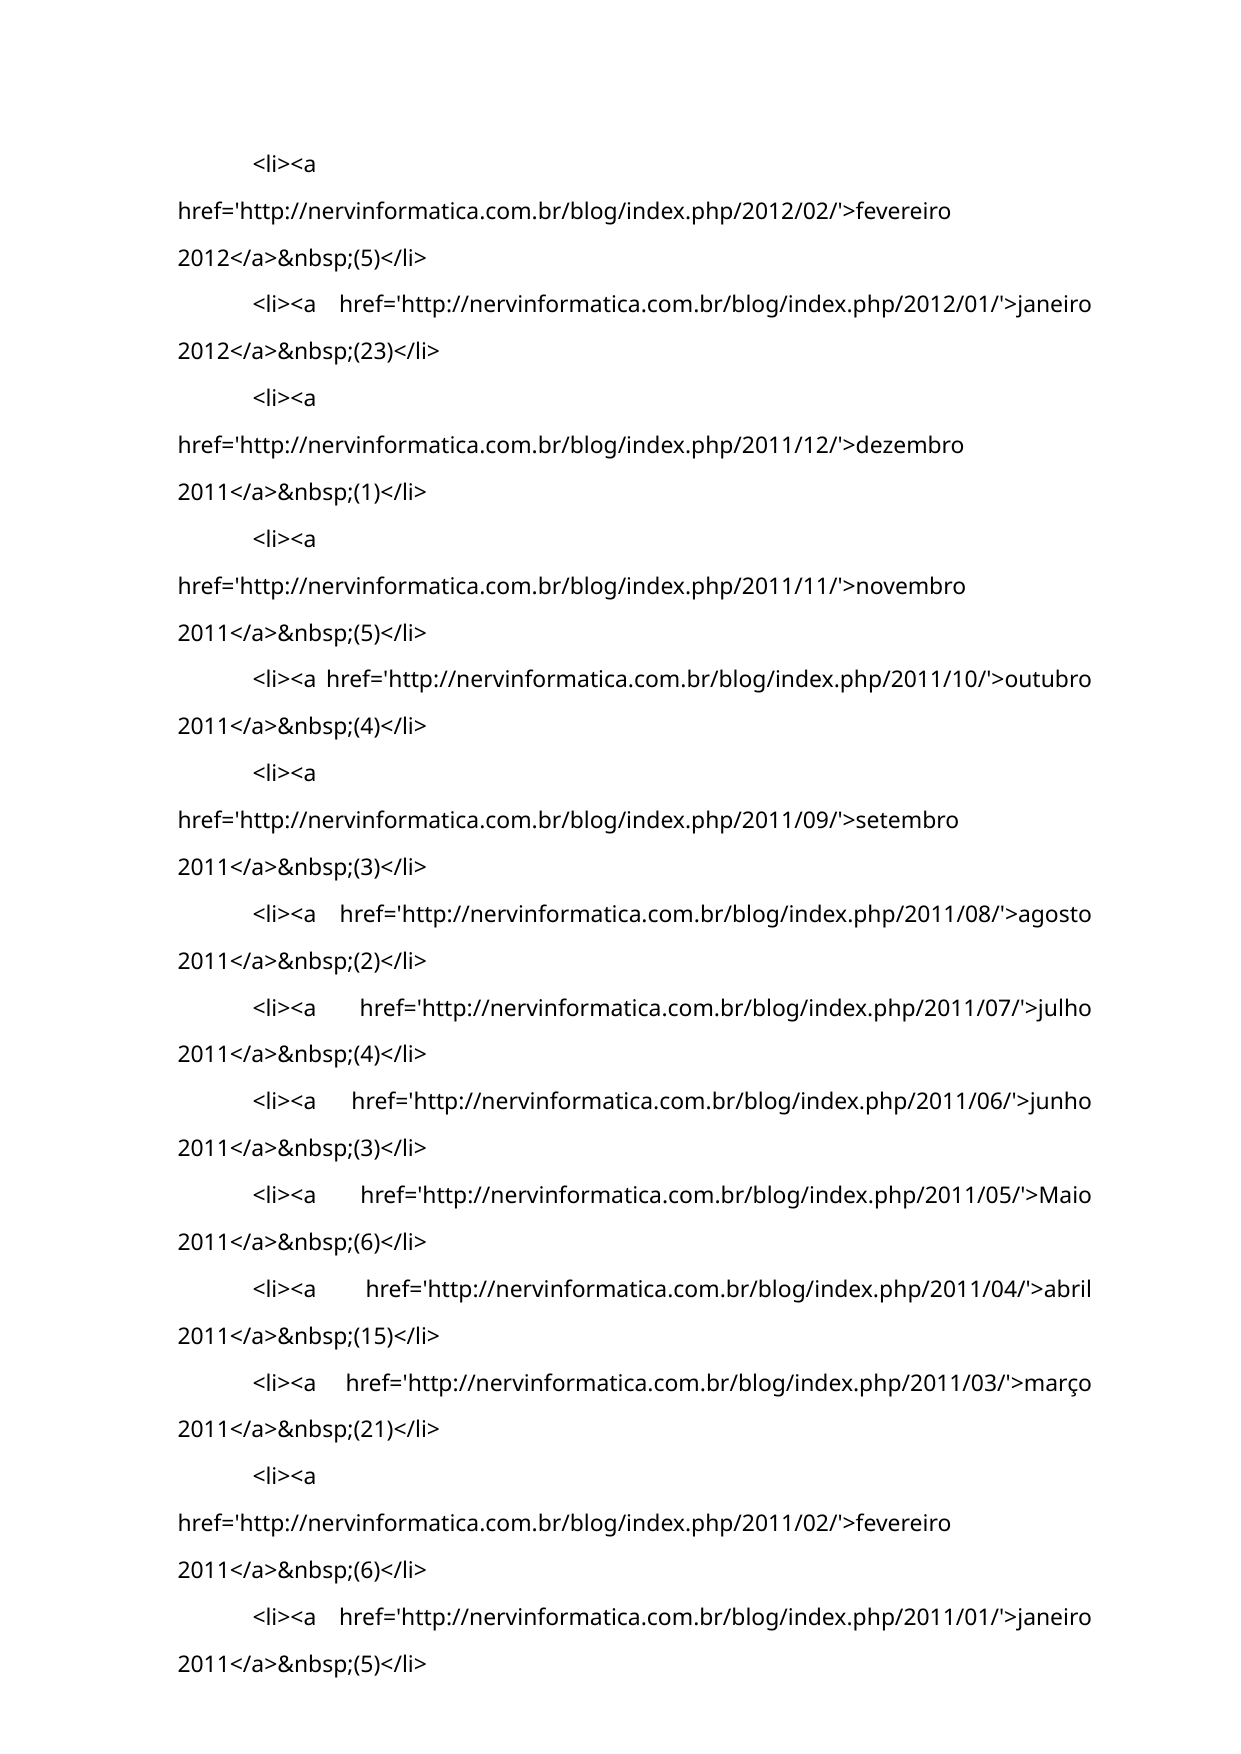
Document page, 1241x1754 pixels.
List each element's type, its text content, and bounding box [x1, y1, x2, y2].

text <li><a href='http://nervinformatica.com.br/blog/index.php/2012/02/'>fevereiro 2012</a>&nbsp;(5)</li> [177, 148, 1092, 273]
text <li><a href='http://nervinformatica.com.br/blog/index.php/2011/09/'>setembro 2011</a>&nbsp;(3)</li> [177, 757, 1092, 882]
text <li><a href='http://nervinformatica.com.br/blog/index.php/2011/05/'>Maio 2011</a>&nbsp;(6)</li> [177, 1179, 1092, 1257]
text <li><a href='http://nervinformatica.com.br/blog/index.php/2011/01/'>janeiro 2011</a>&nbsp;(5)</li> [177, 1601, 1092, 1679]
text <li><a href='http://nervinformatica.com.br/blog/index.php/2011/03/'>março 2011</a>&nbsp;(21)</li> [177, 1366, 1092, 1444]
text <li><a href='http://nervinformatica.com.br/blog/index.php/2011/04/'>abril 2011</a>&nbsp;(15)</li> [177, 1273, 1092, 1351]
text <li><a href='http://nervinformatica.com.br/blog/index.php/2011/06/'>junho 2011</a>&nbsp;(3)</li> [177, 1085, 1092, 1163]
text <li><a href='http://nervinformatica.com.br/blog/index.php/2011/07/'>julho 2011</a>&nbsp;(4)</li> [177, 991, 1092, 1069]
text <li><a href='http://nervinformatica.com.br/blog/index.php/2011/11/'>novembro 2011</a>&nbsp;(5)</li> [177, 523, 1092, 648]
text <li><a href='http://nervinformatica.com.br/blog/index.php/2011/08/'>agosto 2011</a>&nbsp;(2)</li> [177, 898, 1092, 976]
text <li><a href='http://nervinformatica.com.br/blog/index.php/2011/02/'>fevereiro 2011</a>&nbsp;(6)</li> [177, 1460, 1092, 1585]
text <li><a href='http://nervinformatica.com.br/blog/index.php/2012/01/'>janeiro 2012</a>&nbsp;(23)</li> [177, 288, 1092, 366]
text <li><a href='http://nervinformatica.com.br/blog/index.php/2011/10/'>outubro 2011</a>&nbsp;(4)</li> [177, 663, 1092, 741]
text <li><a href='http://nervinformatica.com.br/blog/index.php/2011/12/'>dezembro 2011</a>&nbsp;(1)</li> [177, 382, 1092, 507]
